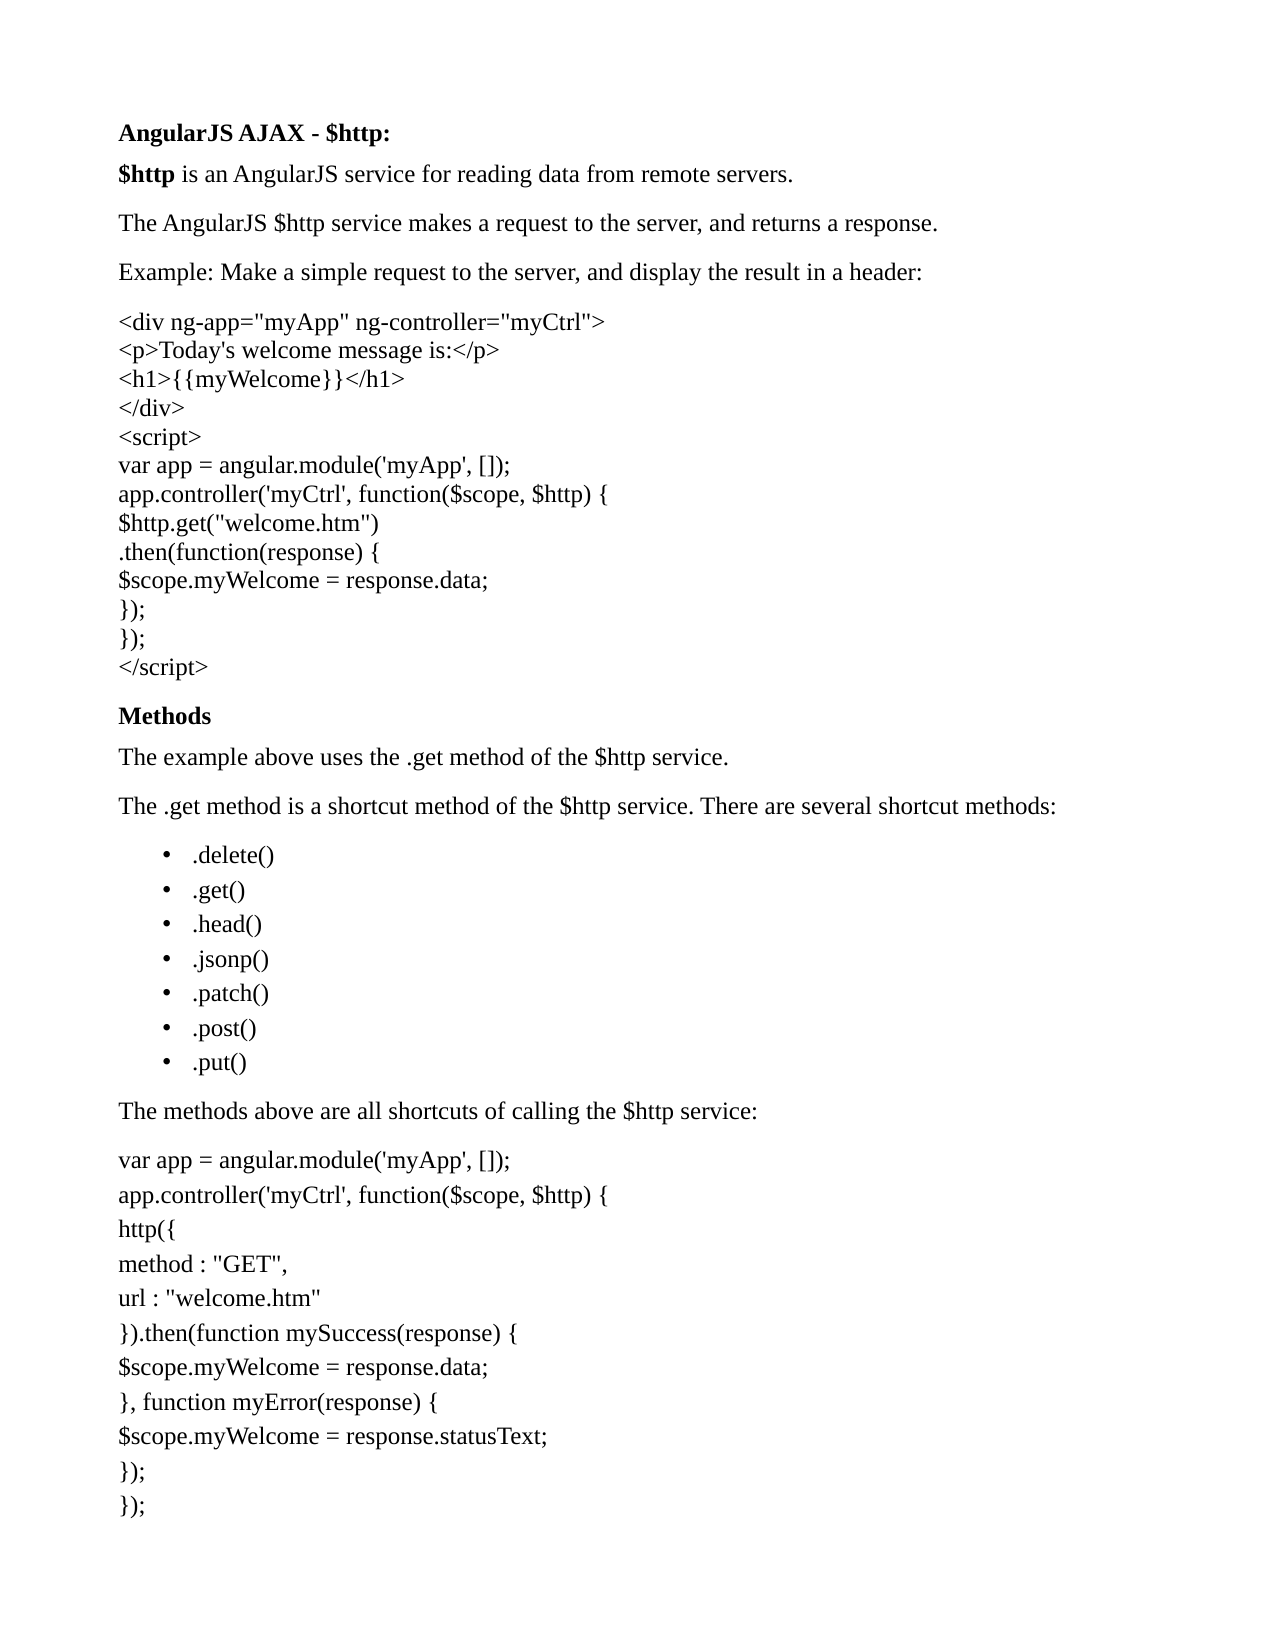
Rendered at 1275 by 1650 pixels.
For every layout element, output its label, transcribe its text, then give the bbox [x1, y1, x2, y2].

list .post() [162, 1013, 1157, 1042]
text The .get method is a shortcut method of the $http service. There are several shortcut methods: [118, 791, 1157, 820]
list .head() [162, 909, 1157, 938]
list .get() [162, 875, 1157, 904]
list .patch() [162, 978, 1157, 1007]
text </script> [118, 652, 1157, 680]
list .jsonp() [162, 944, 1157, 973]
text var app = angular.module('myApp', []); app.controller('myCtrl', function($scope, $http) { http({ method : "GET", url : "welcome.htm" }).then(function mySuccess(response) { $scope.myWelcome = response.data; }, function myError(response) { $scope.myWelcome = response.statusText; }); }); [118, 1146, 1157, 1519]
subtitle Methods [118, 701, 1157, 730]
text The example above uses the .get method of the $http service. [118, 742, 1157, 771]
subtitle AngularJS AJAX - $http: [118, 118, 1157, 147]
list .put() [162, 1047, 1157, 1076]
text <div ng-app="myApp" ng-controller="myCtrl"> <p>Today's welcome message is:</p> <h1>{{myWelcome}}</h1> </div> <script> [118, 307, 1157, 450]
text The methods above are all shortcuts of calling the $http service: [118, 1096, 1157, 1125]
text $http is an AngularJS service for reading data from remote servers. [118, 159, 1157, 188]
text var app = angular.module('myApp', []); app.controller('myCtrl', function($scope, $http) { $http.get("welcome.htm") .then(function(response) { $scope.myWelcome = response.data; }); }); [118, 450, 1157, 652]
text The AngularJS $http service makes a request to the server, and returns a response. [118, 208, 1157, 237]
text Example: Make a simple request to the server, and display the result in a header: [118, 257, 1157, 286]
list .delete() [162, 841, 1157, 869]
